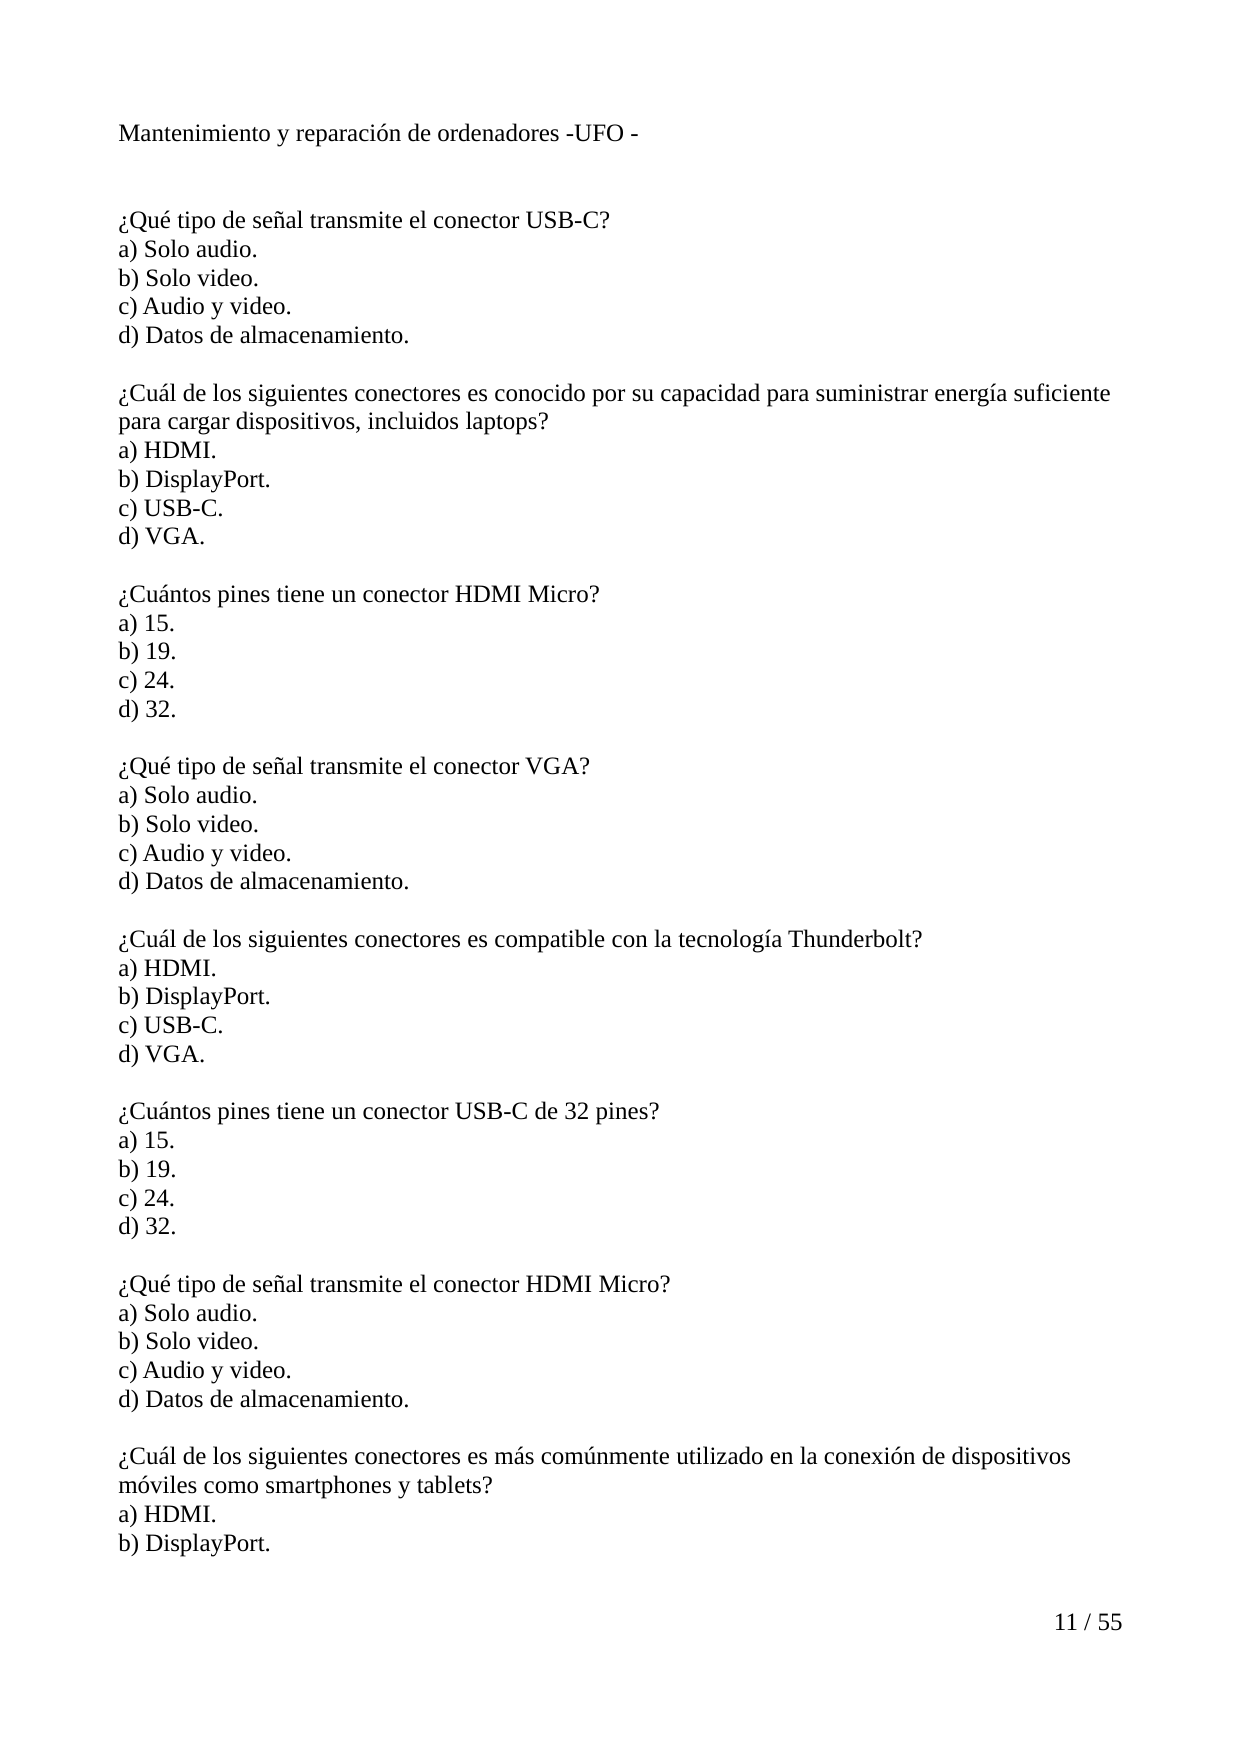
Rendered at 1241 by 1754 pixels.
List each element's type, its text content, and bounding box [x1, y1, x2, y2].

text ¿Cuál de los siguientes conectores es compatible con la tecnología Thunderbolt? [118, 924, 1122, 953]
text ¿Qué tipo de señal transmite el conector VGA? [118, 751, 1122, 780]
text ¿Cuántos pines tiene un conector HDMI Micro? [118, 579, 1122, 608]
text a) HDMI. [118, 1499, 1122, 1528]
text c) USB-C. [118, 1010, 1122, 1039]
text a) 15. [118, 1125, 1122, 1154]
text b) DisplayPort. [118, 1528, 1122, 1556]
text d) Datos de almacenamiento. [118, 866, 1122, 895]
text a) HDMI. [118, 953, 1122, 981]
text ¿Cuál de los siguientes conectores es conocido por su capacidad para suministrar energía suficiente para cargar dispositivos, incluidos laptops? [118, 378, 1122, 435]
text ¿Cuántos pines tiene un conector USB-C de 32 pines? [118, 1096, 1122, 1125]
text c) 24. [118, 665, 1122, 694]
text ¿Cuál de los siguientes conectores es más comúnmente utilizado en la conexión de dispositivos móviles como smartphones y tablets? [118, 1441, 1122, 1499]
text c) 24. [118, 1183, 1122, 1211]
text c) Audio y video. [118, 1355, 1122, 1384]
text a) 15. [118, 608, 1122, 636]
text d) 32. [118, 1211, 1122, 1240]
text d) Datos de almacenamiento. [118, 320, 1122, 349]
text c) USB-C. [118, 493, 1122, 521]
text a) Solo audio. [118, 234, 1122, 263]
text d) VGA. [118, 1039, 1122, 1068]
text a) Solo audio. [118, 780, 1122, 809]
text b) Solo video. [118, 263, 1122, 291]
text b) DisplayPort. [118, 981, 1122, 1010]
text c) Audio y video. [118, 291, 1122, 320]
text ¿Qué tipo de señal transmite el conector USB-C? [118, 205, 1122, 234]
text b) 19. [118, 636, 1122, 665]
text d) 32. [118, 694, 1122, 723]
text b) DisplayPort. [118, 464, 1122, 493]
text b) Solo video. [118, 809, 1122, 838]
text d) Datos de almacenamiento. [118, 1384, 1122, 1413]
text b) 19. [118, 1154, 1122, 1183]
text c) Audio y video. [118, 838, 1122, 866]
text ¿Qué tipo de señal transmite el conector HDMI Micro? [118, 1269, 1122, 1298]
text d) VGA. [118, 521, 1122, 550]
text a) HDMI. [118, 435, 1122, 464]
text b) Solo video. [118, 1326, 1122, 1355]
text a) Solo audio. [118, 1298, 1122, 1326]
